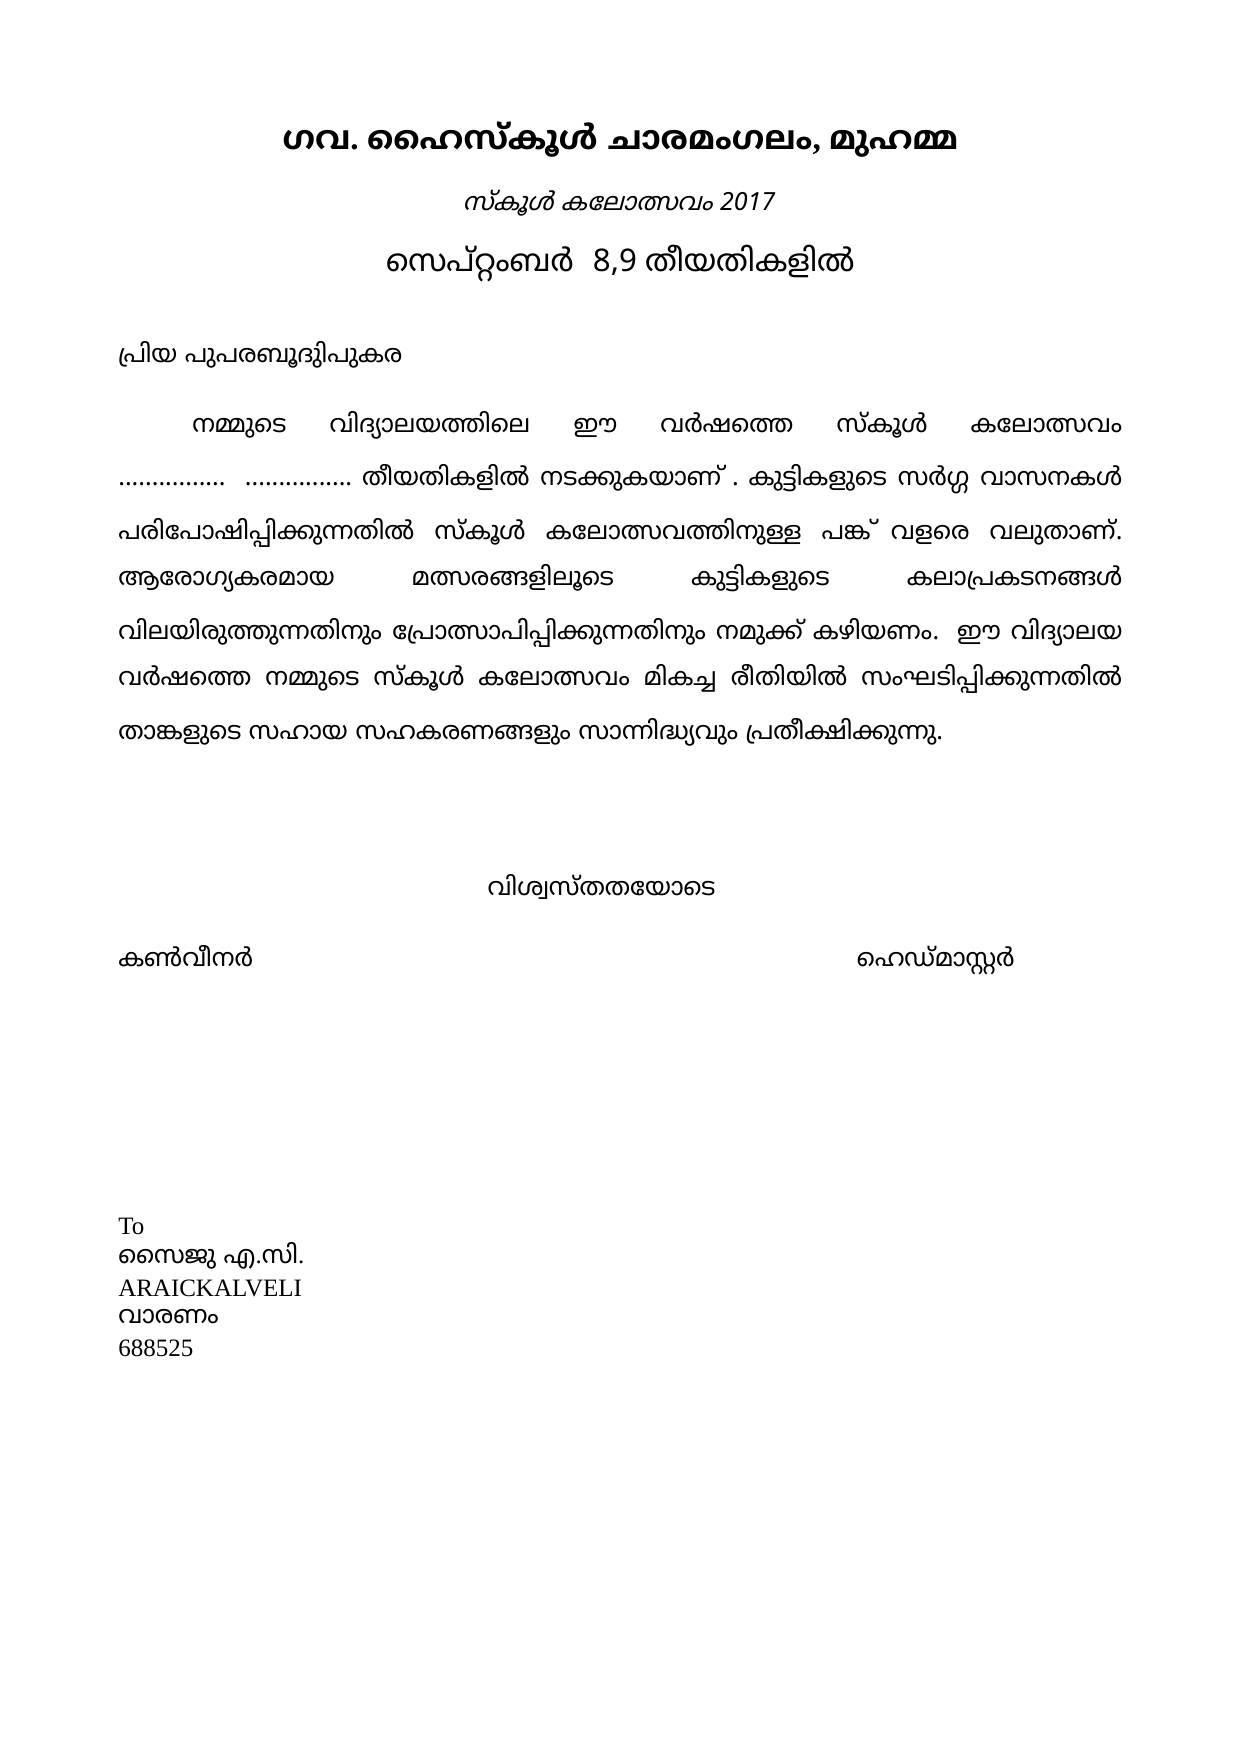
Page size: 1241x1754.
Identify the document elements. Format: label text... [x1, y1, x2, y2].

text സ്കൂള്‍ കലോത്സവം 2017 [118, 184, 1122, 220]
text സെപ്റ്റംബര്‍ 8,9 തീയതികളില്‍ [118, 238, 1122, 284]
text നമ്മുടെ വിദ്യാലയത്തിലെ ഈ വര്‍ഷത്തെ സ്കൂള്‍ കലോത്സവം ................ ................ തീയതികളില്‍ നടക്കുകയാണ് . കുട്ടികളുടെ സര്‍ഗ്ഗ വാസനകള്‍ പരിപോഷിപ്പിക്കുന്നതില്‍ സ്കൂള്‍ കലോത്സവത്തിനുള്ള പങ്ക് വളരെ വലുതാണ്. ആരോഗ്യകരമായ മത്സരങ്ങളിലൂടെ കുട്ടികളുടെ കലാപ്രകടനങ്ങള്‍ വിലയിരുത്തുന്നതിനും പ്രോത്സാപിപ്പിക്കുന്നതിനും നമുക്ക് കഴിയണം. ഈ വിദ്യാലയ വര്‍ഷത്തെ നമ്മുടെ സ്കൂള്‍ കലോത്സവം മികച്ച രീതിയില്‍ സംഘടിപ്പിക്കുന്നതില്‍ താങ്കളുടെ സഹായ സഹകരണങ്ങളും സാന്നിദ്ധ്യവും പ്രതീക്ഷിക്കുന്നു. [118, 406, 1122, 749]
text കണ്‍വീനര്‍ ഹെഡ്‌മാസ്റ്റര്‍ [118, 939, 1122, 976]
text വിശ്വസ്തതയോടെ [118, 869, 1122, 905]
text ‌‌ [118, 801, 1122, 835]
text ഗവ. ഹൈസ്കൂള്‍ ചാരമംഗലം, മുഹമ്മ [118, 118, 1122, 162]
text വാരണം [118, 1302, 1122, 1333]
text ARAICKALVELI [118, 1273, 1122, 1302]
text സൈജു എ.സി. [118, 1240, 1122, 1273]
text 688525 [118, 1333, 1122, 1361]
text To [118, 1211, 1122, 1240]
text പ്രിയ പുപരബൂദുിപുകര [118, 341, 1122, 372]
